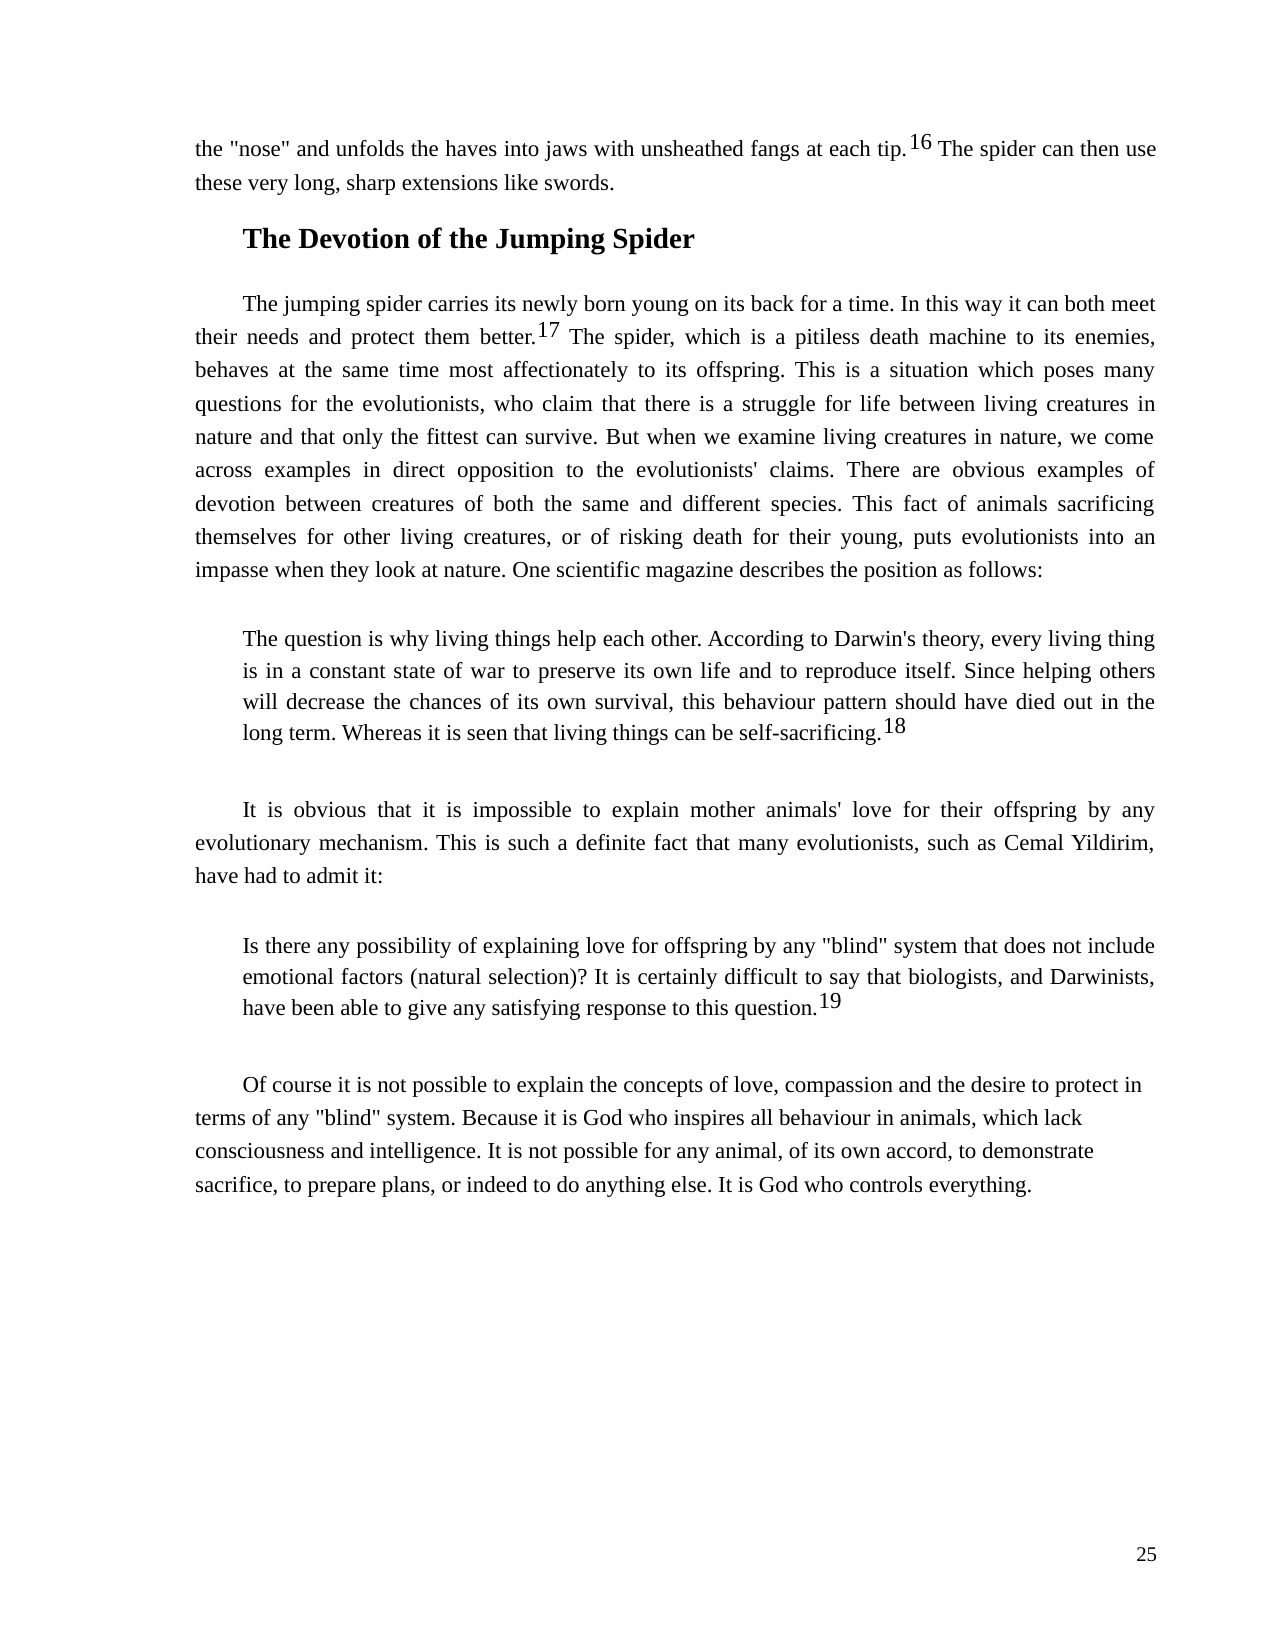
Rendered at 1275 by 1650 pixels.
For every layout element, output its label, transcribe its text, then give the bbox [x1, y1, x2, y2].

text Of course it is not possible to explain the concepts of love, compassion and the desire to protect in terms of any "blind" system. Because it is God who inspires all behaviour in animals, which lack consciousness and intelligence. It is not possible for any animal, of its own accord, to demonstrate sacrifice, to prepare plans, or indeed to do anything else. It is God who controls everything. [195, 1066, 1157, 1199]
text Is there any possibility of explaining love for offspring by any "blind" system that does not include emotional factors (natural selection)? It is certainly difficult to say that biologists, and Darwinists, have been able to give any satisfying response to this question.19 [242, 928, 1157, 1022]
text The Devotion of the Jumping Spider [195, 222, 1157, 255]
text the "nose" and unfolds the haves into jaws with unsheathed fangs at each tip.16 The spider can then use these very long, sharp extensions like swords. [195, 130, 1157, 197]
text The question is why living things help each other. According to Darwin's theory, every living thing is in a constant state of war to preserve its own life and to reproduce itself. Since helping others will decrease the chances of its own survival, this behaviour pattern should have died out in the long term. Whereas it is seen that living things can be self-sacrificing.18 [242, 622, 1157, 747]
text The jumping spider carries its newly born young on its back for a time. In this way it can both meet their needs and protect them better.17 The spider, which is a pitiless death machine to its enemies, behaves at the same time most affectionately to its offspring. This is a situation which poses many questions for the evolutionists, who claim that there is a struggle for life between living creatures in nature and that only the fittest can survive. But when we examine living creatures in nature, we come across examples in direct opposition to the evolutionists' claims. There are obvious examples of devotion between creatures of both the same and different species. This fact of animals sacrificing themselves for other living creatures, or of risking death for their young, puts evolutionists into an impasse when they look at nature. One scientific magazine describes the position as follows: [195, 284, 1157, 584]
text It is obvious that it is impossible to explain mother animals' love for their offspring by any evolutionary mechanism. This is such a definite fact that many evolutionists, such as Cemal Yildirim, have had to admit it: [195, 791, 1157, 891]
